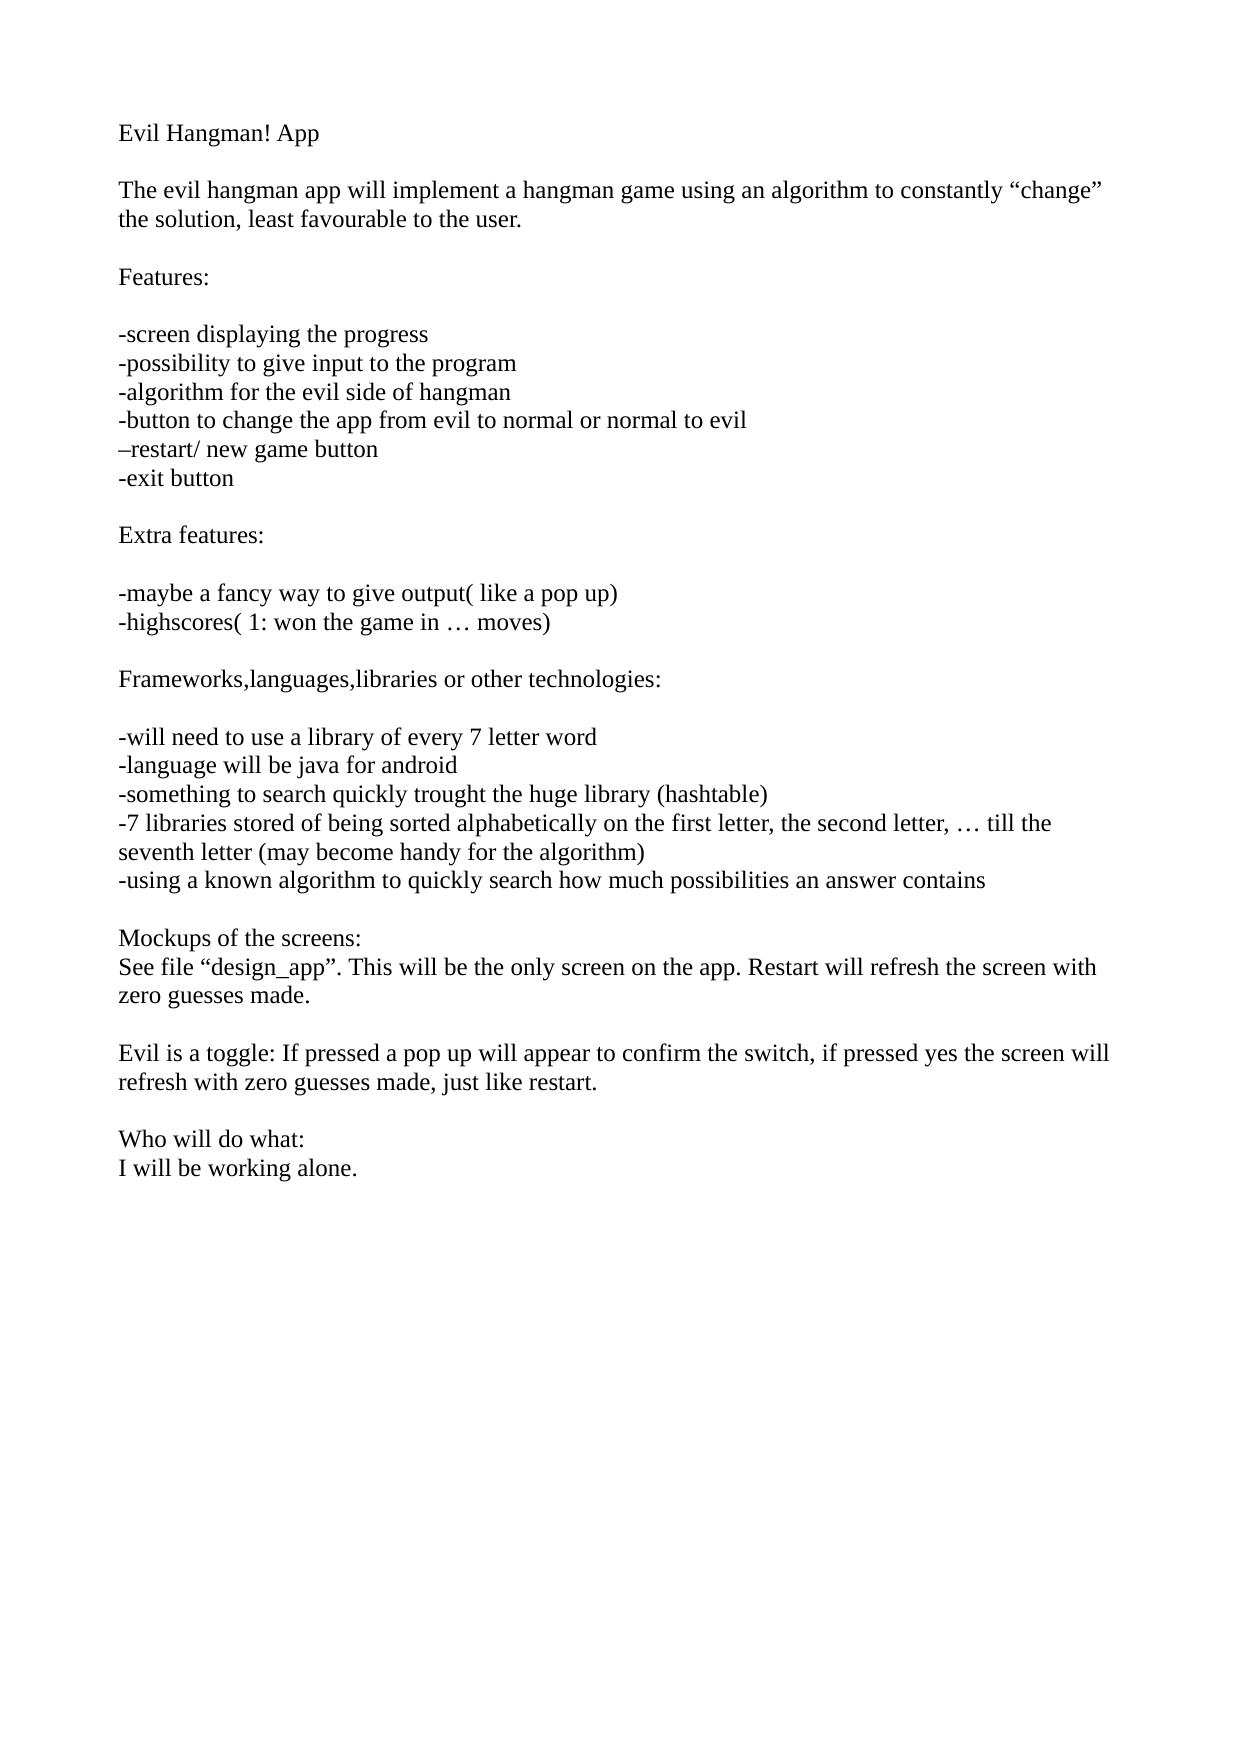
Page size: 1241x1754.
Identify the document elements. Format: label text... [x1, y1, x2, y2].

text -7 libraries stored of being sorted alphabetically on the first letter, the second letter, … till the seventh letter (may become handy for the algorithm) [118, 808, 1122, 866]
text -algorithm for the evil side of hangman [118, 377, 1122, 406]
text Features: [118, 262, 1122, 291]
text Evil Hangman! App [118, 118, 1122, 147]
text Who will do what: [118, 1124, 1122, 1153]
text Mockups of the screens: [118, 923, 1122, 952]
text -screen displaying the progress [118, 319, 1122, 348]
text -language will be java for android [118, 751, 1122, 779]
text The evil hangman app will implement a hangman game using an algorithm to constantly “change” the solution, least favourable to the user. [118, 176, 1122, 233]
text -button to change the app from evil to normal or normal to evil [118, 406, 1122, 434]
text See file “design_app”. This will be the only screen on the app. Restart will refresh the screen with zero guesses made. [118, 952, 1122, 1009]
text -will need to use a library of every 7 letter word [118, 722, 1122, 751]
text -possibility to give input to the program [118, 348, 1122, 377]
text -maybe a fancy way to give output( like a pop up) [118, 578, 1122, 607]
text –restart/ new game button [118, 434, 1122, 463]
text -highscores( 1: won the game in … moves) [118, 607, 1122, 636]
text I will be working alone. [118, 1153, 1122, 1182]
text Evil is a toggle: If pressed a pop up will appear to confirm the switch, if pressed yes the screen will refresh with zero guesses made, just like restart. [118, 1038, 1122, 1096]
text -something to search quickly trought the huge library (hashtable) [118, 779, 1122, 808]
text Extra features: [118, 521, 1122, 549]
text -using a known algorithm to quickly search how much possibilities an answer contains [118, 866, 1122, 894]
text Frameworks,languages,libraries or other technologies: [118, 664, 1122, 693]
text -exit button [118, 463, 1122, 492]
